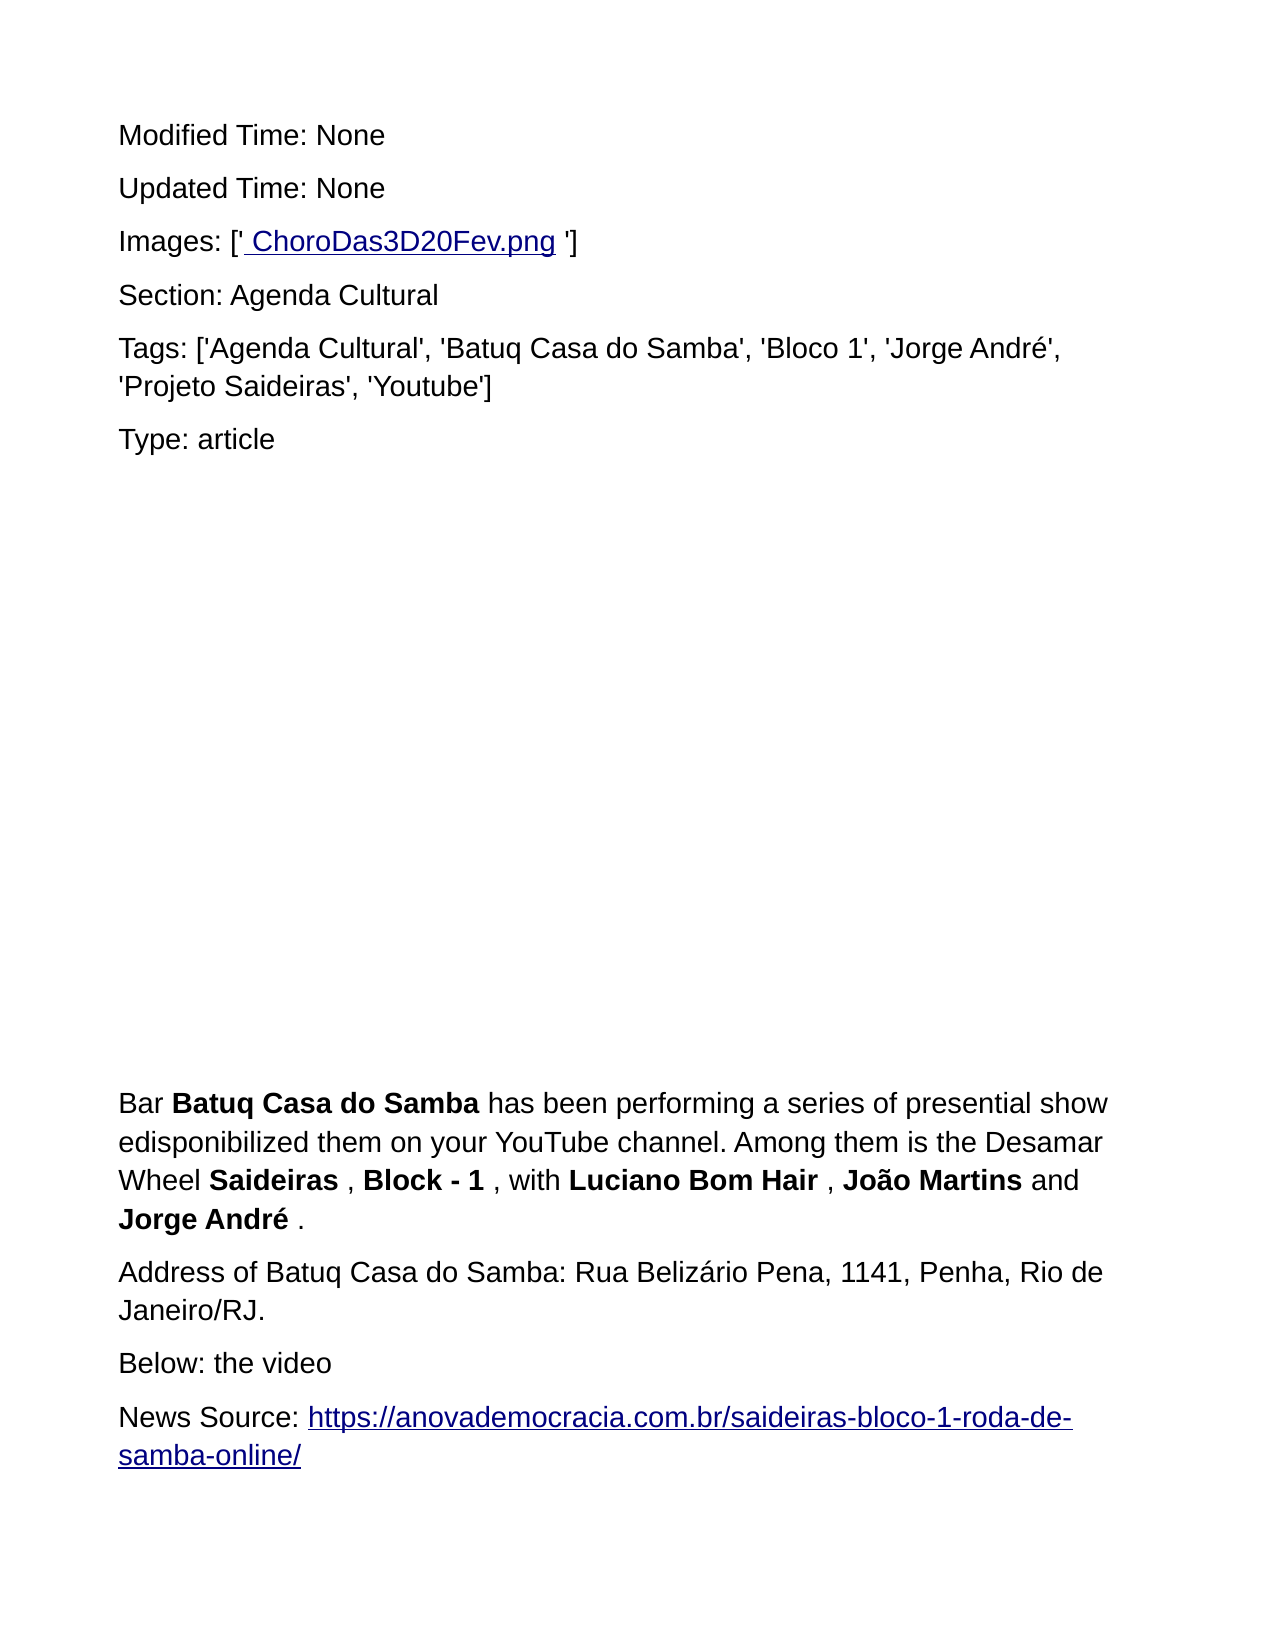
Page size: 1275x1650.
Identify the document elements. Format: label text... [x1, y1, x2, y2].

text Address of Batuq Casa do Samba: Rua Belizário Pena, 1141, Penha, Rio de Janeiro/RJ. [118, 1255, 1157, 1327]
text Modified Time: None [118, 118, 1157, 152]
text Updated Time: None [118, 171, 1157, 205]
text Below: the video [118, 1346, 1157, 1380]
text News Source: https://anovademocracia.com.br/saideiras-bloco-1-roda-de-samba-online/ [118, 1399, 1157, 1472]
text Type: article [118, 422, 1157, 456]
text Section: Agenda Cultural [118, 277, 1157, 311]
text Tags: ['Agenda Cultural', 'Batuq Casa do Samba', 'Bloco 1', 'Jorge André', 'Projeto Saideiras', 'Youtube'] [118, 331, 1157, 403]
text Images: [' ChoroDas3D20Fev.png '] [118, 224, 1157, 258]
text Bar Batuq Casa do Samba has been performing a series of presential show edisponibilized them on your YouTube channel. Among them is the Desamar Wheel Saideiras , Block - 1 , with Luciano Bom Hair , João Martins and Jorge André . [118, 475, 1157, 1235]
